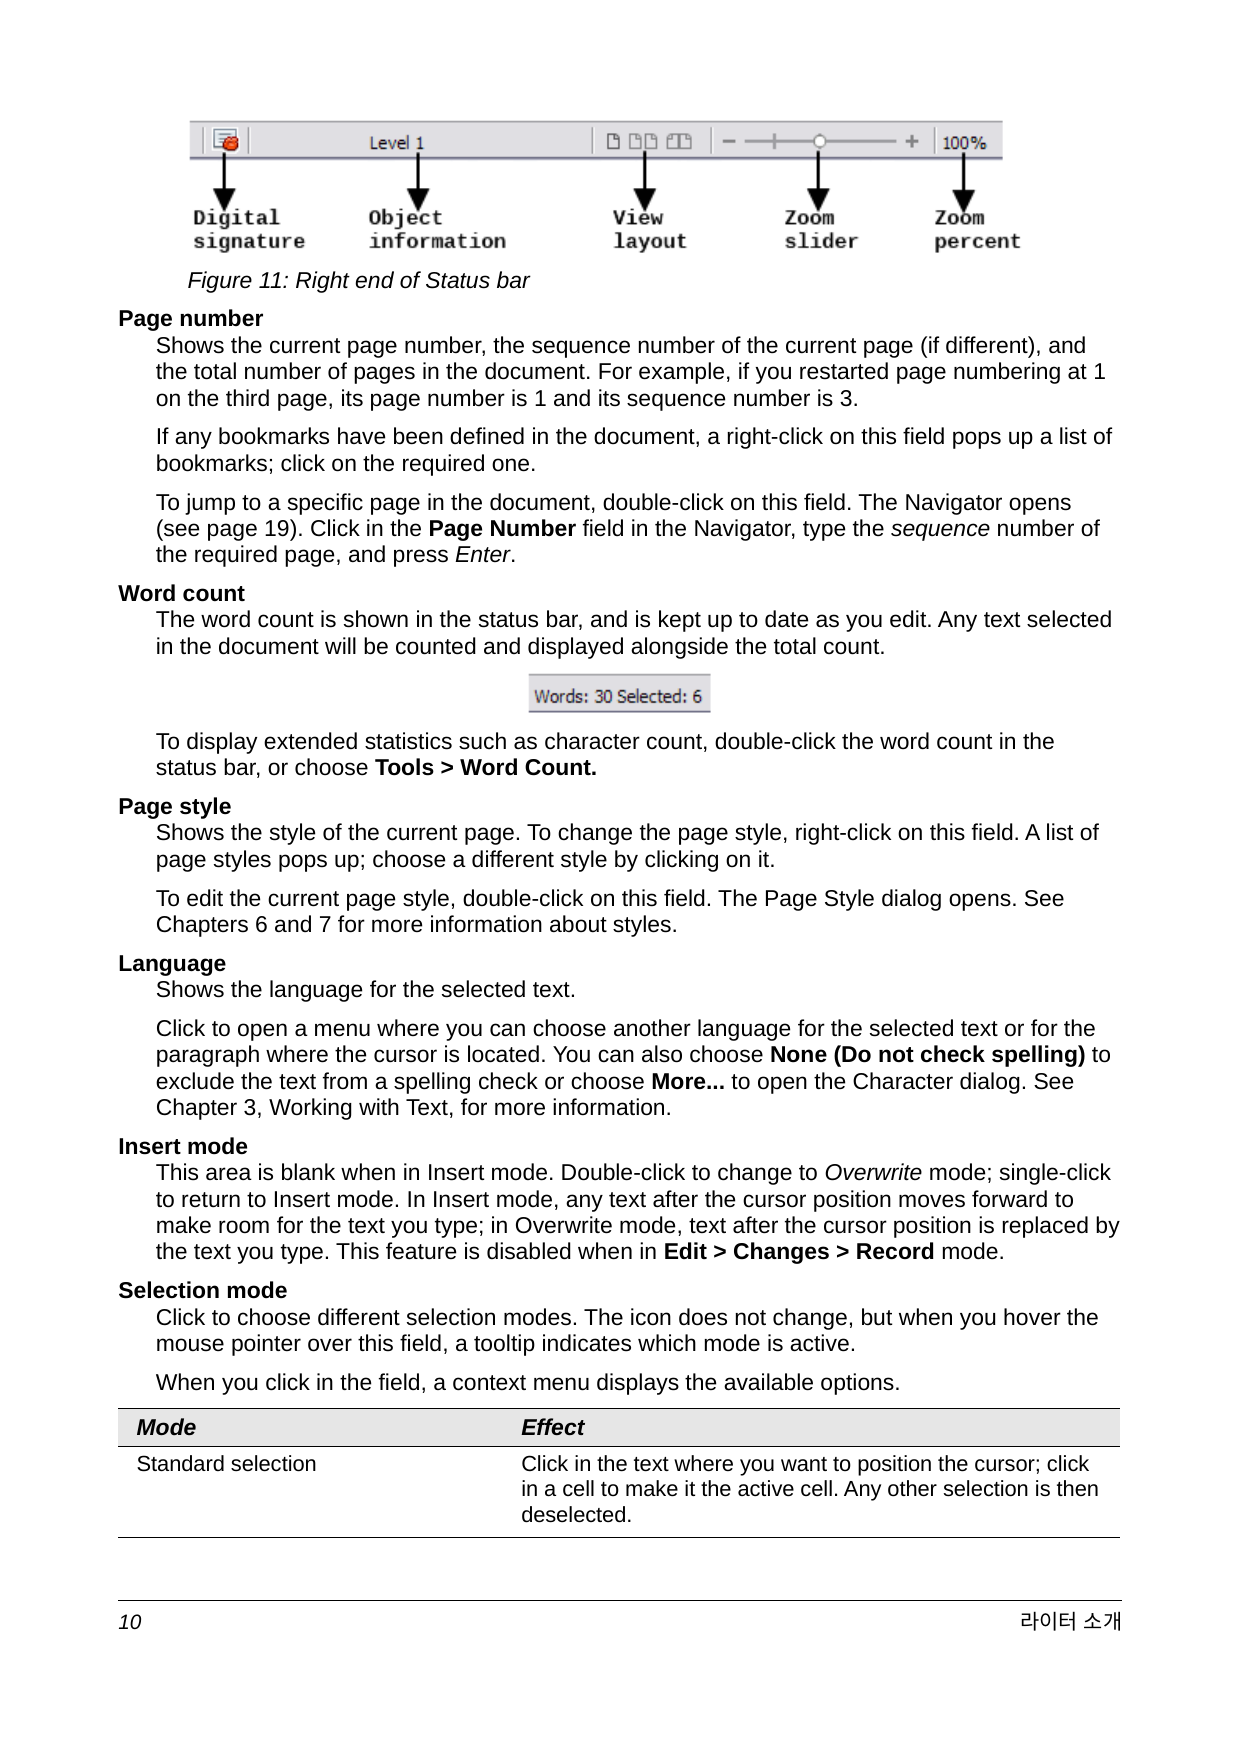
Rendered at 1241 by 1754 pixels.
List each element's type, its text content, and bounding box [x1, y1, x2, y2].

text Selection mode [118, 1277, 1122, 1303]
table_cell Click in the text where you want to position the cursor; click in a cell to make it the active cell. Any other selection is then deselected. [503, 1447, 1120, 1537]
text Insert mode [118, 1133, 1122, 1159]
text Page style [118, 793, 1122, 819]
text This area is blank when in Insert mode. Double-click to change to Overwrite mode; single-click to return to Insert mode. In Insert mode, any text after the cursor position moves forward to make room for the text you type; in Overwrite mode, text after the cursor position is replaced by the text you type. This feature is disabled when in Edit > Changes > Record mode. [156, 1159, 1122, 1265]
text Click to choose different selection modes. The icon does not change, but when you hover the mouse pointer over this field, a tooltip indicates which mode is active. [156, 1303, 1122, 1356]
text Language [118, 950, 1122, 976]
text If any bookmarks have been defined in the document, a right-click on this field pops up a list of bookmarks; click on the required one. [156, 423, 1122, 476]
text Shows the style of the current page. To change the page style, right-click on this field. A list of page styles pops up; choose a different style by clicking on it. [156, 819, 1122, 872]
text To jump to a specific page in the document, double-click on this field. The Navigator opens (see page 18). Click in the Page Number field in the Navigator, type the sequence number of the required page, and press Enter. [156, 488, 1122, 568]
text Page number [118, 305, 1122, 332]
text Word count [118, 580, 1122, 606]
text To edit the current page style, double-click on this field. The Page Style dialog opens. See Chapters 6 and 7 for more information about styles. [156, 884, 1122, 937]
text Figure 11: Right end of Status bar [187, 267, 1053, 293]
table_header Effect [503, 1409, 1120, 1446]
text Click to open a menu where you can choose another language for the selected text or for the paragraph where the cursor is located. You can also choose None (Do not check spelling) to exclude the text from a spelling check or choose More... to open the Character dialog. See Chapter 3, Working with Text, for more information. [156, 1015, 1122, 1120]
text Shows the language for the selected text. [156, 976, 1122, 1002]
text The word count is shown in the status bar, and is kept up to date as you edit. Any text selected in the document will be counted and displayed alongside the total count. [156, 606, 1122, 659]
text When you click in the field, a context menu displays the available options. [156, 1369, 1122, 1395]
table_cell Standard selection [118, 1447, 503, 1537]
picture [187, 118, 1053, 267]
text Shows the current page number, the sequence number of the current page (if different), and the total number of pages in the document. For example, if you restarted page numbering at 1 on the third page, its page number is 1 and its sequence number is 3. [156, 332, 1122, 411]
table_header Mode [118, 1409, 503, 1446]
text To display extended statistics such as character count, double-click the word count in the status bar, or choose Tools > Word Count. [156, 728, 1122, 781]
picture [526, 671, 714, 716]
